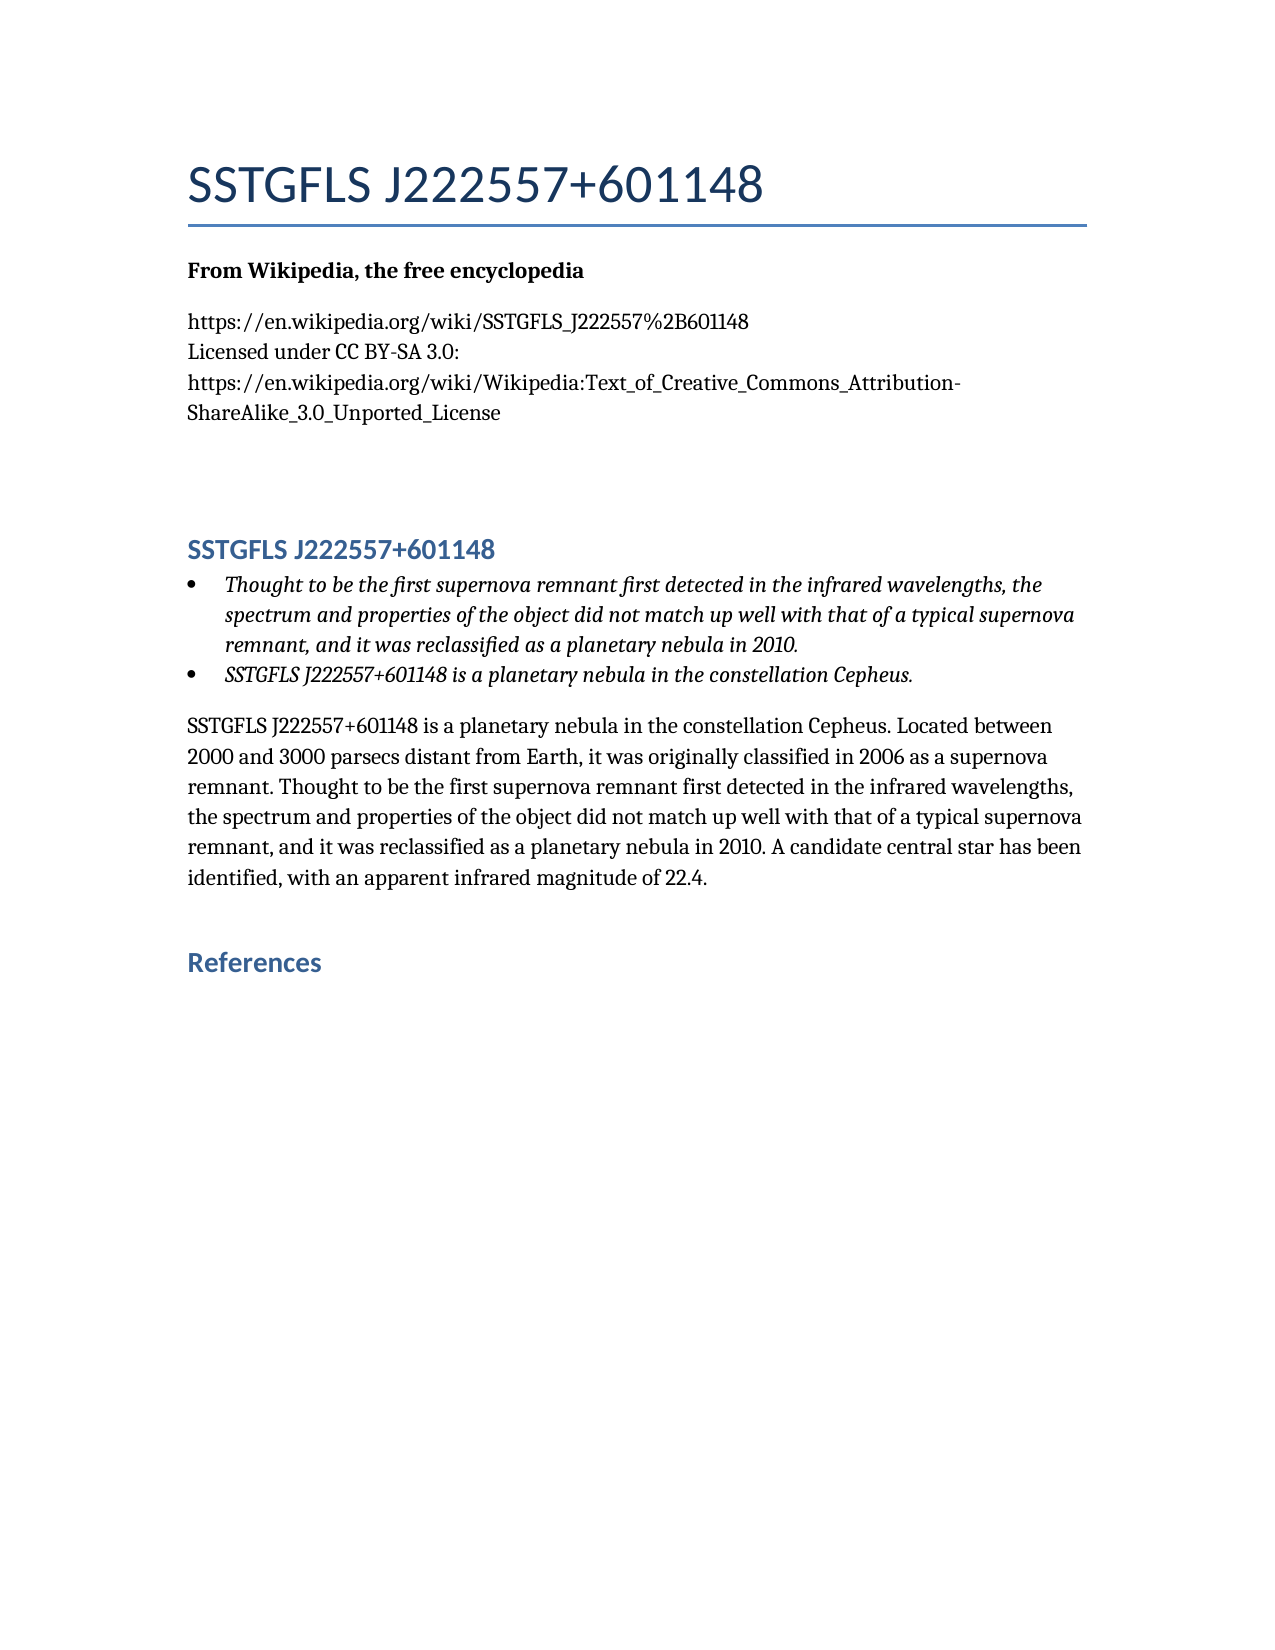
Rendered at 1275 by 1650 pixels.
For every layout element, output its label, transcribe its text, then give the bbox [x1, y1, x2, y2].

list Thought to be the first supernova remnant first detected in the infrared wavelengths, the spectrum and properties of the object did not match up well with that of a typical supernova remnant, and it was reclassified as a planetary nebula in 2010. [187, 572, 1087, 658]
text https://en.wikipedia.org/wiki/SSTGFLS_J222557%2B601148 Licensed under CC BY-SA 3.0: https://en.wikipedia.org/wiki/Wikipedia:Text_of_Creative_Commons_Attribution-ShareAlike_3.0_Unported_License [187, 309, 1087, 426]
list SSTGFLS J222557+601148 is a planetary nebula in the constellation Cepheus. [187, 662, 1087, 689]
text SSTGFLS J222557+601148 is a planetary nebula in the constellation Cepheus. Located between 2000 and 3000 parsecs distant from Earth, it was originally classified in 2006 as a supernova remnant. Thought to be the first supernova remnant first detected in the infrared wavelengths, the spectrum and properties of the object did not match up well with that of a typical supernova remnant, and it was reclassified as a planetary nebula in 2010. A candidate central star has been identified, with an apparent infrared magnitude of 22.4. [187, 713, 1087, 891]
text From Wikipedia, the free encyclopedia [187, 258, 1087, 284]
subtitle SSTGFLS J222557+601148 [187, 531, 1087, 566]
title SSTGFLS J222557+601148 [187, 150, 1087, 227]
subtitle References [187, 944, 1087, 980]
